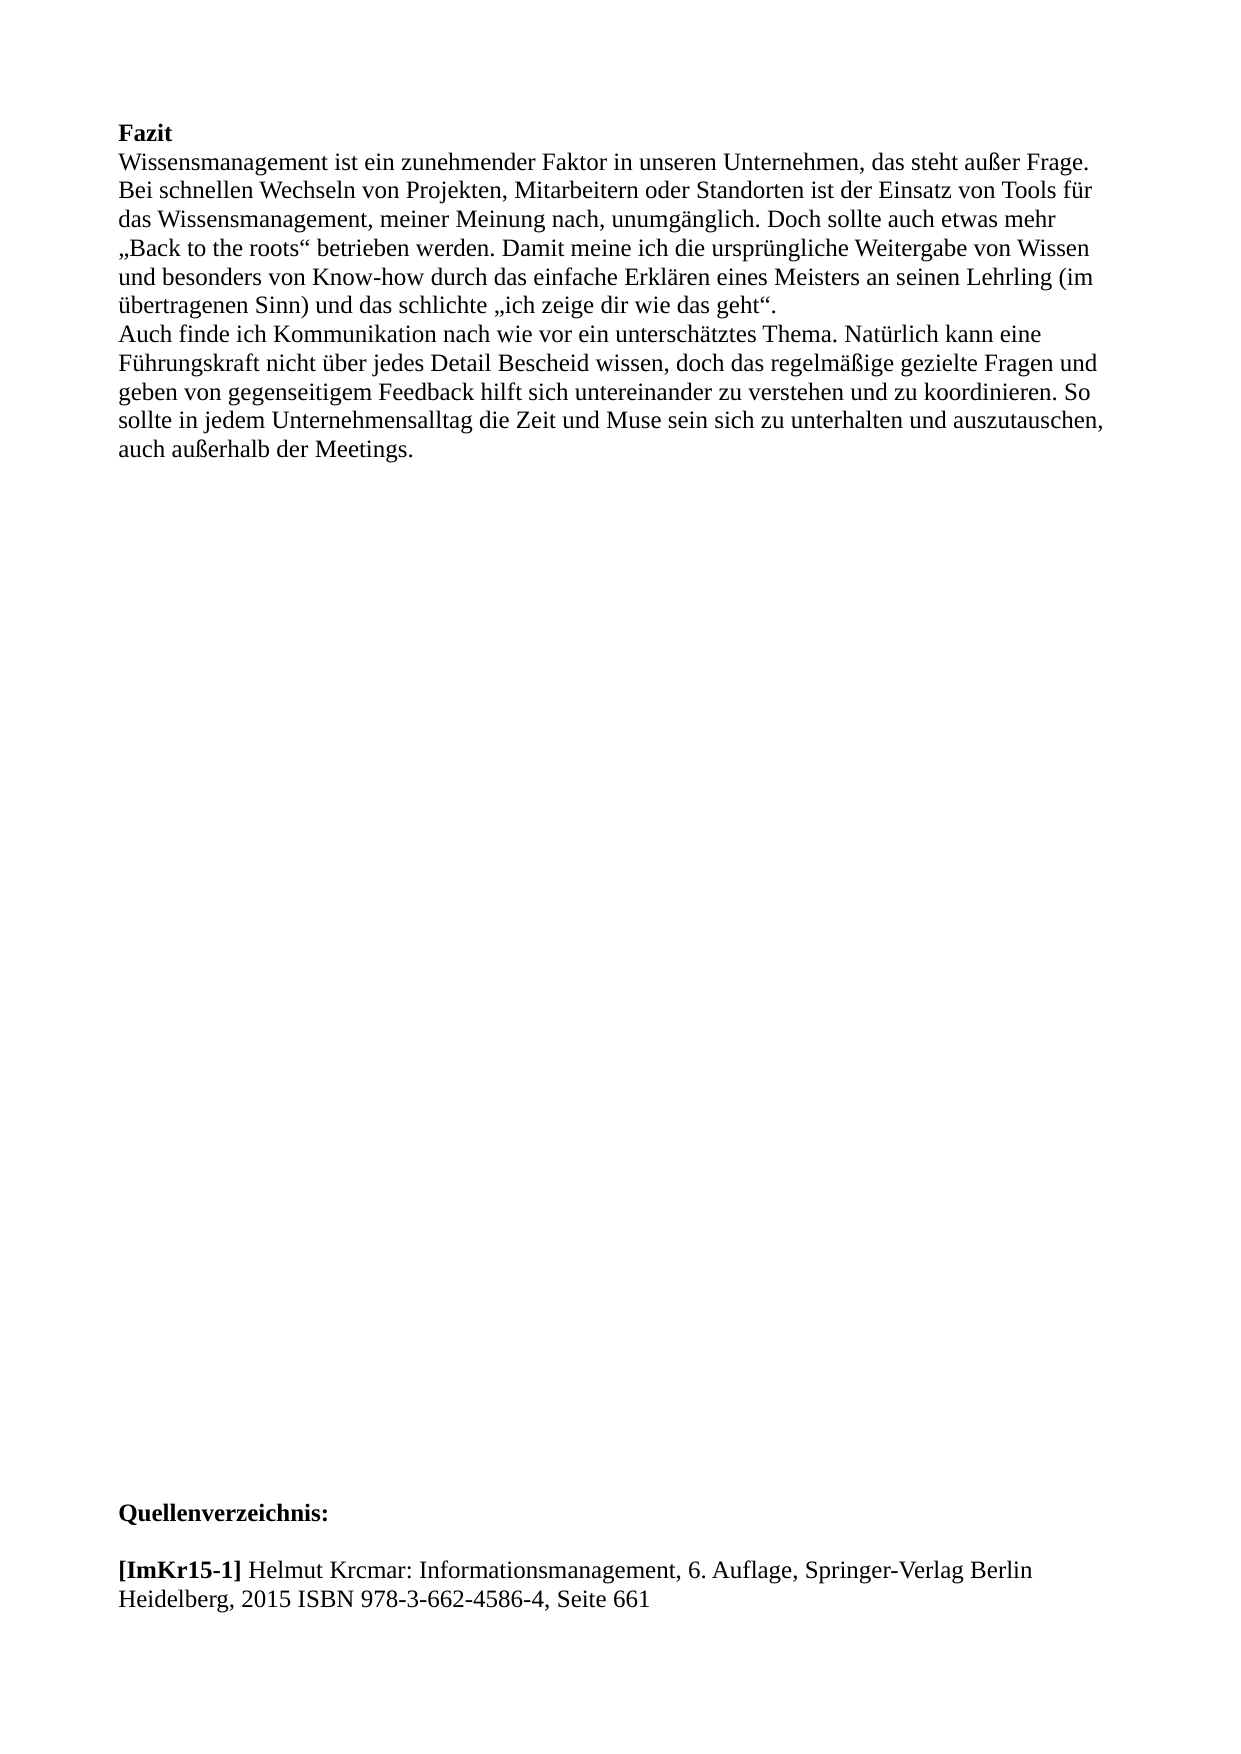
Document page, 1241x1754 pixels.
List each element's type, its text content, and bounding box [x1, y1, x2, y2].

text Quellenverzeichnis: [118, 1498, 1122, 1527]
text Fazit [118, 118, 1122, 147]
text Wissensmanagement ist ein zunehmender Faktor in unseren Unternehmen, das steht außer Frage. Bei schnellen Wechseln von Projekten, Mitarbeitern oder Standorten ist der Einsatz von Tools für das Wissensmanagement, meiner Meinung nach, unumgänglich. Doch sollte auch etwas mehr „Back to the roots“ betrieben werden. Damit meine ich die ursprüngliche Weitergabe von Wissen und besonders von Know-how durch das einfache Erklären eines Meisters an seinen Lehrling (im übertragenen Sinn) und das schlichte „ich zeige dir wie das geht“. [118, 147, 1122, 319]
text Auch finde ich Kommunikation nach wie vor ein unterschätztes Thema. Natürlich kann eine Führungskraft nicht über jedes Detail Bescheid wissen, doch das regelmäßige gezielte Fragen und geben von gegenseitigem Feedback hilft sich untereinander zu verstehen und zu koordinieren. So sollte in jedem Unternehmensalltag die Zeit und Muse sein sich zu unterhalten und auszutauschen, auch außerhalb der Meetings. [118, 319, 1122, 463]
text [ImKr15-1] Helmut Krcmar: Informationsmanagement, 6. Auflage, Springer-Verlag Berlin Heidelberg, 2015 ISBN 978-3-662-4586-4, Seite 661 [118, 1555, 1122, 1613]
